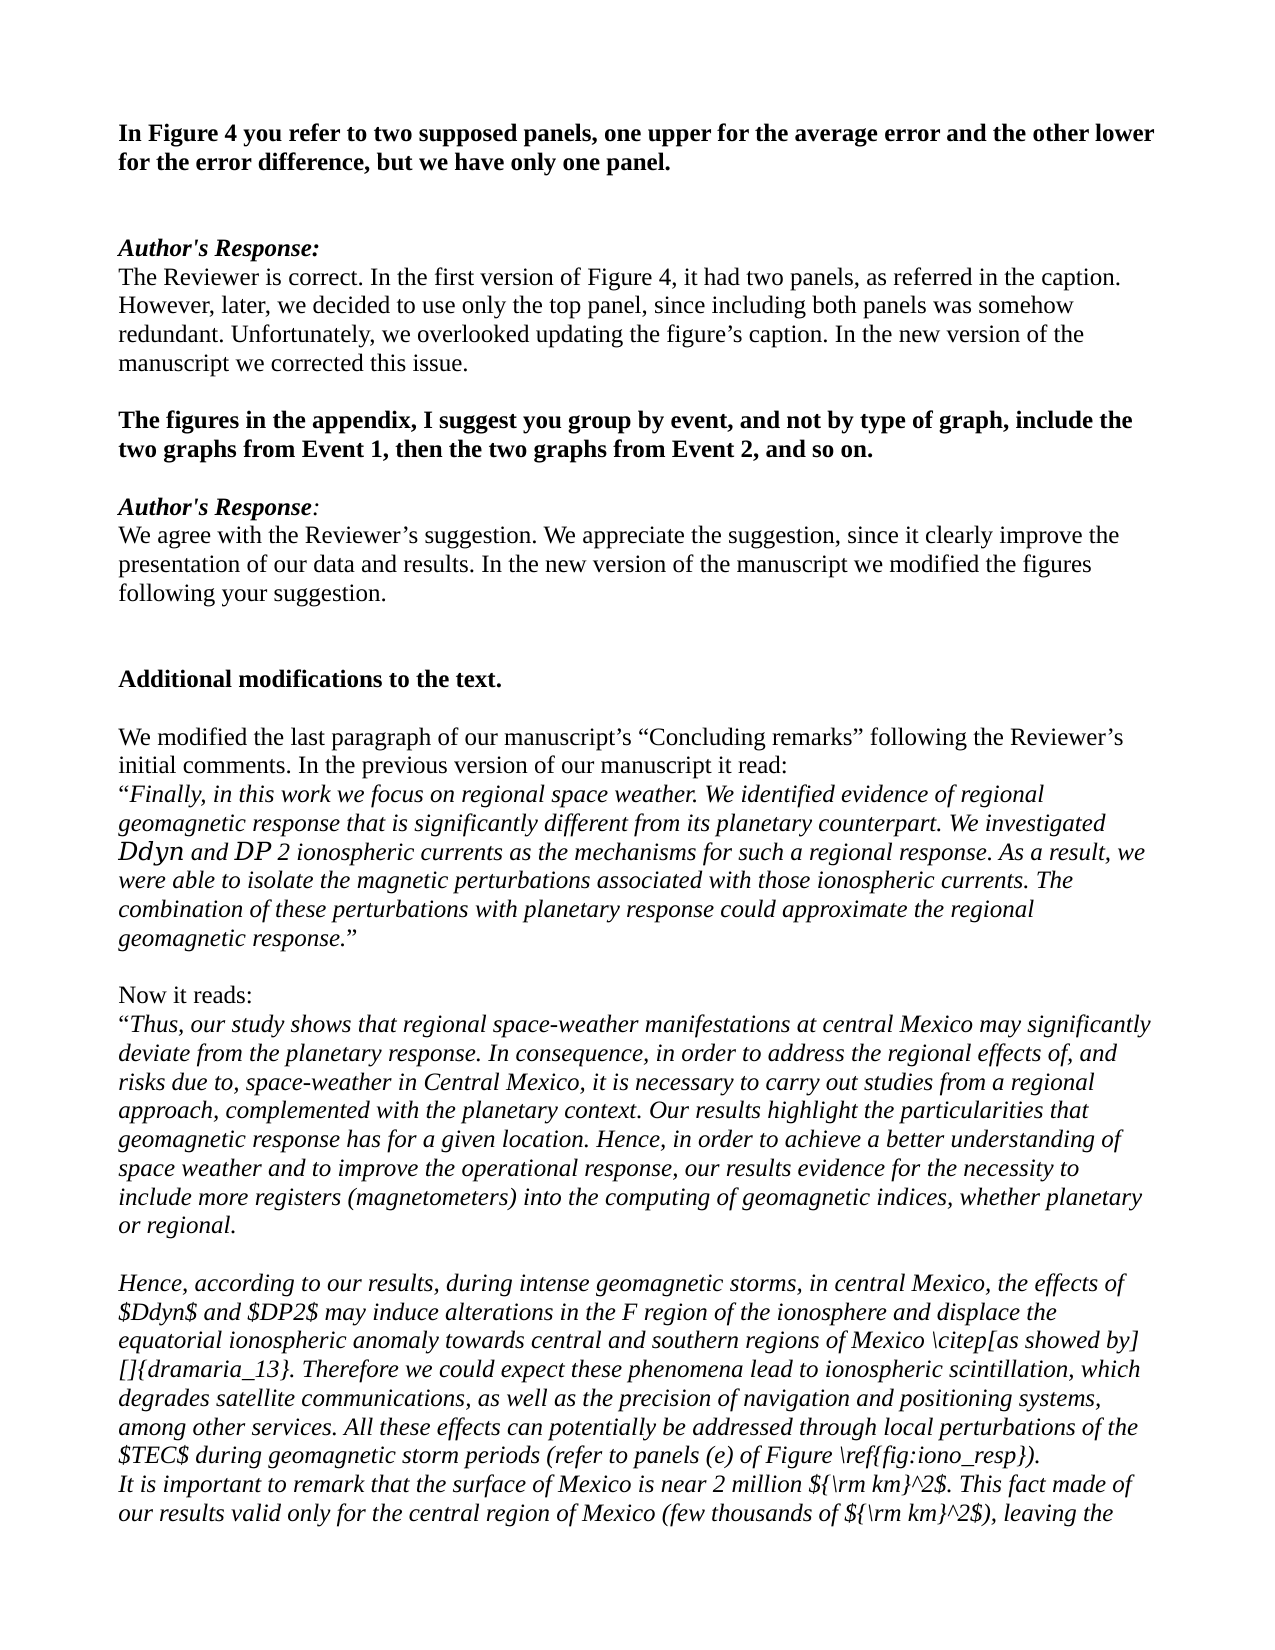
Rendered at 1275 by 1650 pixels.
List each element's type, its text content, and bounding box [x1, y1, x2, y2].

text The Reviewer is correct. In the first version of Figure 4, it had two panels, as referred in the caption. However, later, we decided to use only the top panel, since including both panels was somehow redundant. Unfortunately, we overlooked updating the figure’s caption. In the new version of the manuscript we corrected this issue. [118, 262, 1157, 377]
text Hence, according to our results, during intense geomagnetic storms, in central Mexico, the effects of $Ddyn$ and $DP2$ may induce alterations in the F region of the ionosphere and displace the equatorial ionospheric anomaly towards central and southern regions of Mexico \citep[as showed by][]{dramaria_13}. Therefore we could expect these phenomena lead to ionospheric scintillation, which degrades satellite communications, as well as the precision of navigation and positioning systems, among other services. All these effects can potentially be addressed through local perturbations of the $TEC$ during geomagnetic storm periods (refer to panels (e) of Figure \ref{fig:iono_resp}). [118, 1268, 1157, 1469]
text Additional modifications to the text. [118, 664, 1157, 693]
text Now it reads: [118, 981, 1157, 1009]
text Author's Response: [118, 492, 1157, 521]
text We agree with the Reviewer’s suggestion. We appreciate the suggestion, since it clearly improve the presentation of our data and results. In the new version of the manuscript we modified the figures following your suggestion. [118, 521, 1157, 607]
text The figures in the appendix, I suggest you group by event, and not by type of graph, include the two graphs from Event 1, then the two graphs from Event 2, and so on. [118, 406, 1157, 463]
text “Thus, our study shows that regional space-weather manifestations at central Mexico may significantly deviate from the planetary response. In consequence, in order to address the regional effects of, and risks due to, space-weather in Central Mexico, it is necessary to carry out studies from a regional approach, complemented with the planetary context. Our results highlight the particularities that geomagnetic response has for a given location. Hence, in order to achieve a better understanding of space weather and to improve the operational response, our results evidence for the necessity to include more registers (magnetometers) into the computing of geomagnetic indices, whether planetary or regional. [118, 1009, 1157, 1239]
text Author's Response: [118, 233, 1157, 262]
text “Finally, in this work we focus on regional space weather. We identified evidence of regional geomagnetic response that is significantly different from its planetary counterpart. We investigated 𝐷𝑑𝑦𝑛 and 𝐷𝑃 2 ionospheric currents as the mechanisms for such a regional response. As a result, we were able to isolate the magnetic perturbations associated with those ionospheric currents. The combination of these perturbations with planetary response could approximate the regional geomagnetic response.” [118, 779, 1157, 952]
text It is important to remark that the surface of Mexico is near 2 million ${\rm km}^2$. This fact made of our results valid only for the central region of Mexico (few thousands of ${\rm km}^2$), leaving the [118, 1469, 1157, 1527]
text We modified the last paragraph of our manuscript’s “Concluding remarks” following the Reviewer’s initial comments. In the previous version of our manuscript it read: [118, 722, 1157, 779]
text In Figure 4 you refer to two supposed panels, one upper for the average error and the other lower for the error difference, but we have only one panel. [118, 118, 1157, 204]
